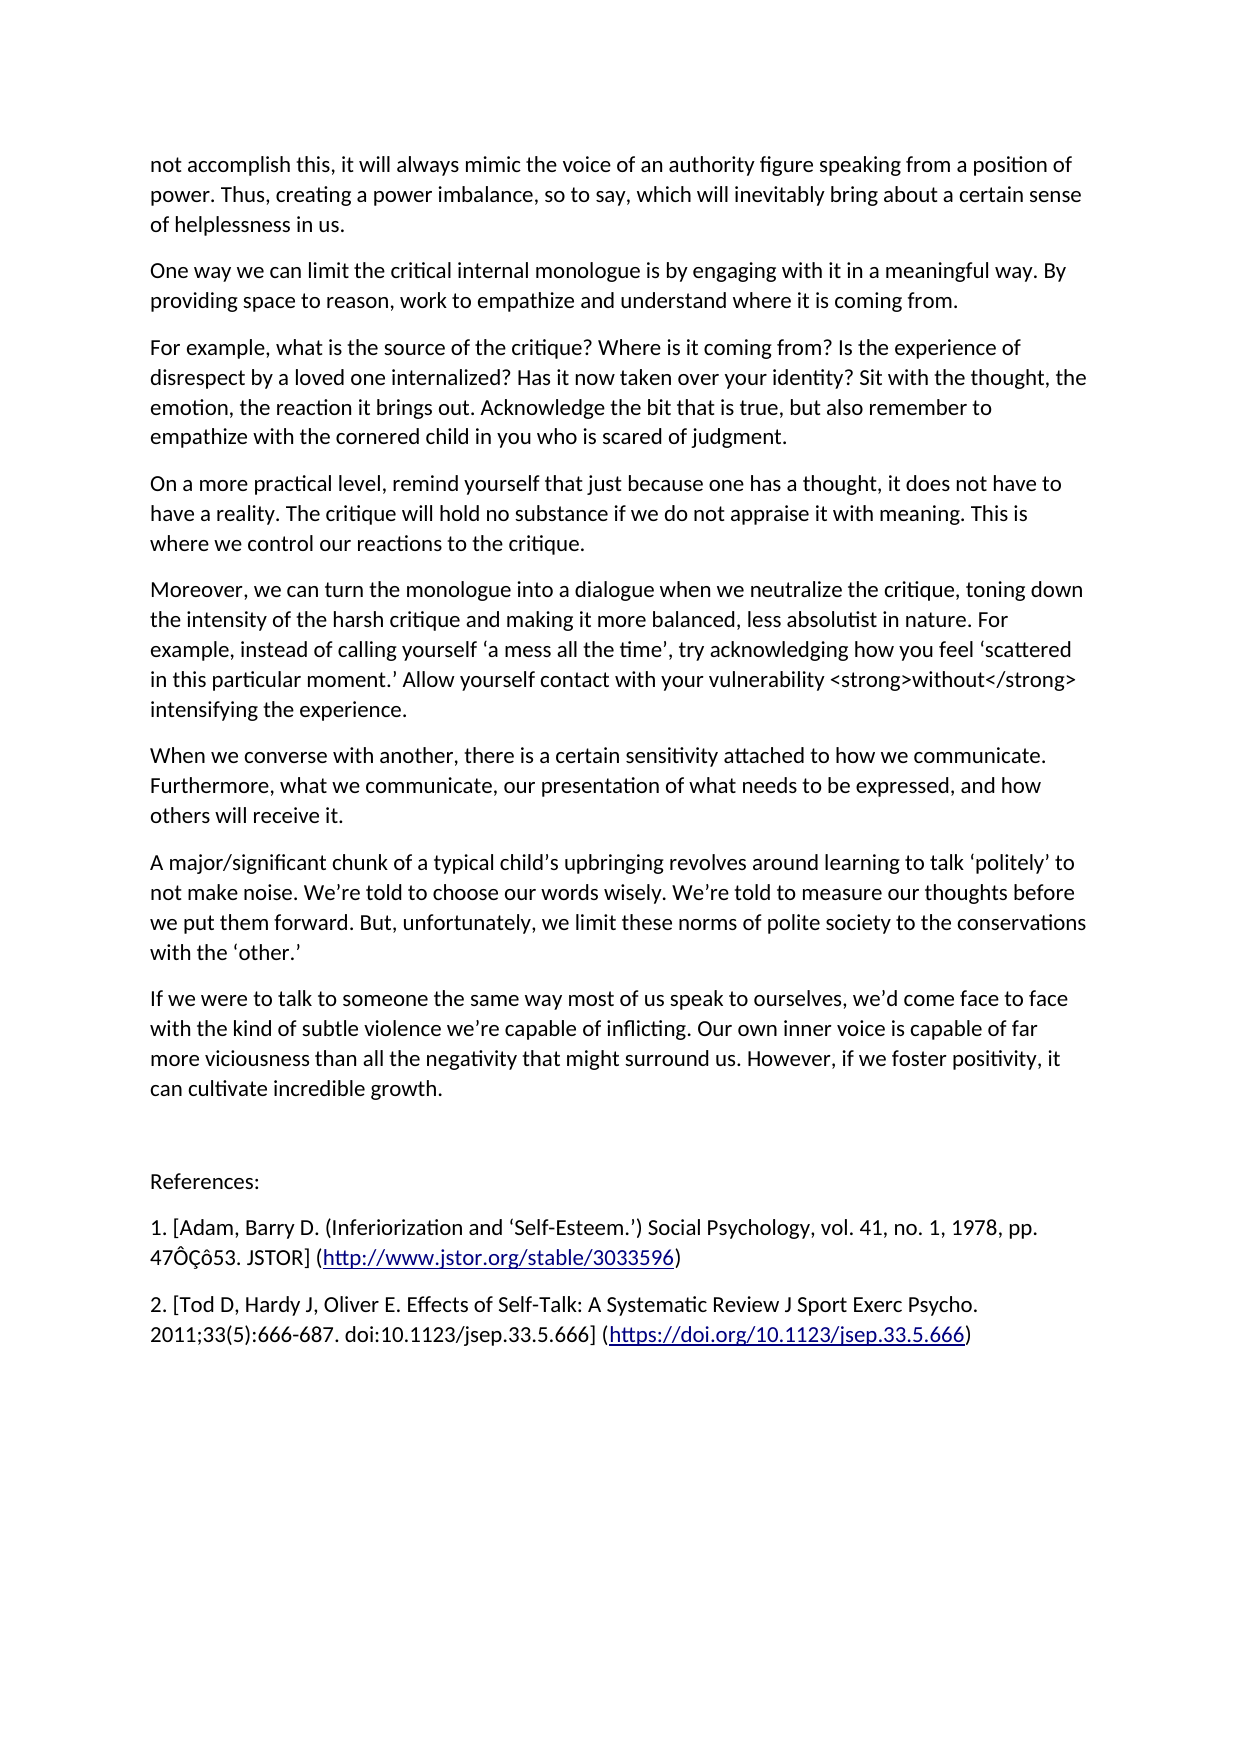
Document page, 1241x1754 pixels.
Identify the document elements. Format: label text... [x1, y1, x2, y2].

text If we were to talk to someone the same way most of us speak to ourselves, we’d come face to face with the kind of subtle violence we’re capable of inflicting. Our own inner voice is capable of far more viciousness than all the negativity that might surround us. However, if we foster positivity, it can cultivate incredible growth. [150, 984, 1090, 1102]
text For example, what is the source of the critique? Where is it coming from? Is the experience of disrespect by a loved one internalized? Has it now taken over your identity? Sit with the thought, the emotion, the reaction it brings out. Acknowledge the bit that is true, but also remember to empathize with the cornered child in you who is scared of judgment. [150, 333, 1090, 451]
text A major/significant chunk of a typical child’s upbringing revolves around learning to talk ‘politely’ to not make noise. We’re told to choose our words wisely. We’re told to measure our thoughts before we put them forward. But, unfortunately, we limit these norms of polite society to the conservations with the ‘other.’ [150, 848, 1090, 966]
text not accomplish this, it will always mimic the voice of an authority figure speaking from a position of power. Thus, creating a power imbalance, so to say, which will inevitably bring about a certain sense of helplessness in us. [150, 150, 1090, 238]
text 2. [Tod D, Hardy J, Oliver E. Effects of Self-Talk: A Systematic Review J Sport Exerc Psycho. 2011;33(5):666-687. doi:10.1123/jsep.33.5.666] (https://doi.org/10.1123/jsep.33.5.666) [150, 1290, 1090, 1348]
text Moreover, we can turn the monologue into a dialogue when we neutralize the critique, toning down the intensity of the harsh critique and making it more balanced, less absolutist in nature. For example, instead of calling yourself ‘a mess all the time’, try acknowledging how you feel ‘scattered in this particular moment.’ Allow yourself contact with your vulnerability <strong>without</strong> intensifying the experience. [150, 575, 1090, 723]
text References: [150, 1167, 1090, 1195]
text 1. [Adam, Barry D. (Inferiorization and ‘Self-Esteem.’) Social Psychology, vol. 41, no. 1, 1978, pp. 47ÔÇô53. JSTOR] (http://www.jstor.org/stable/3033596) [150, 1213, 1090, 1271]
text When we converse with another, there is a certain sensitivity attached to how we communicate. Furthermore, what we communicate, our presentation of what needs to be expressed, and how others will receive it. [150, 742, 1090, 829]
text One way we can limit the critical internal monologue is by engaging with it in a meaningful way. By providing space to reason, work to empathize and understand where it is coming from. [150, 256, 1090, 314]
text On a more practical level, remind yourself that just because one has a thought, it does not have to have a reality. The critique will hold no substance if we do not appraise it with meaning. This is where we control our reactions to the critique. [150, 469, 1090, 557]
